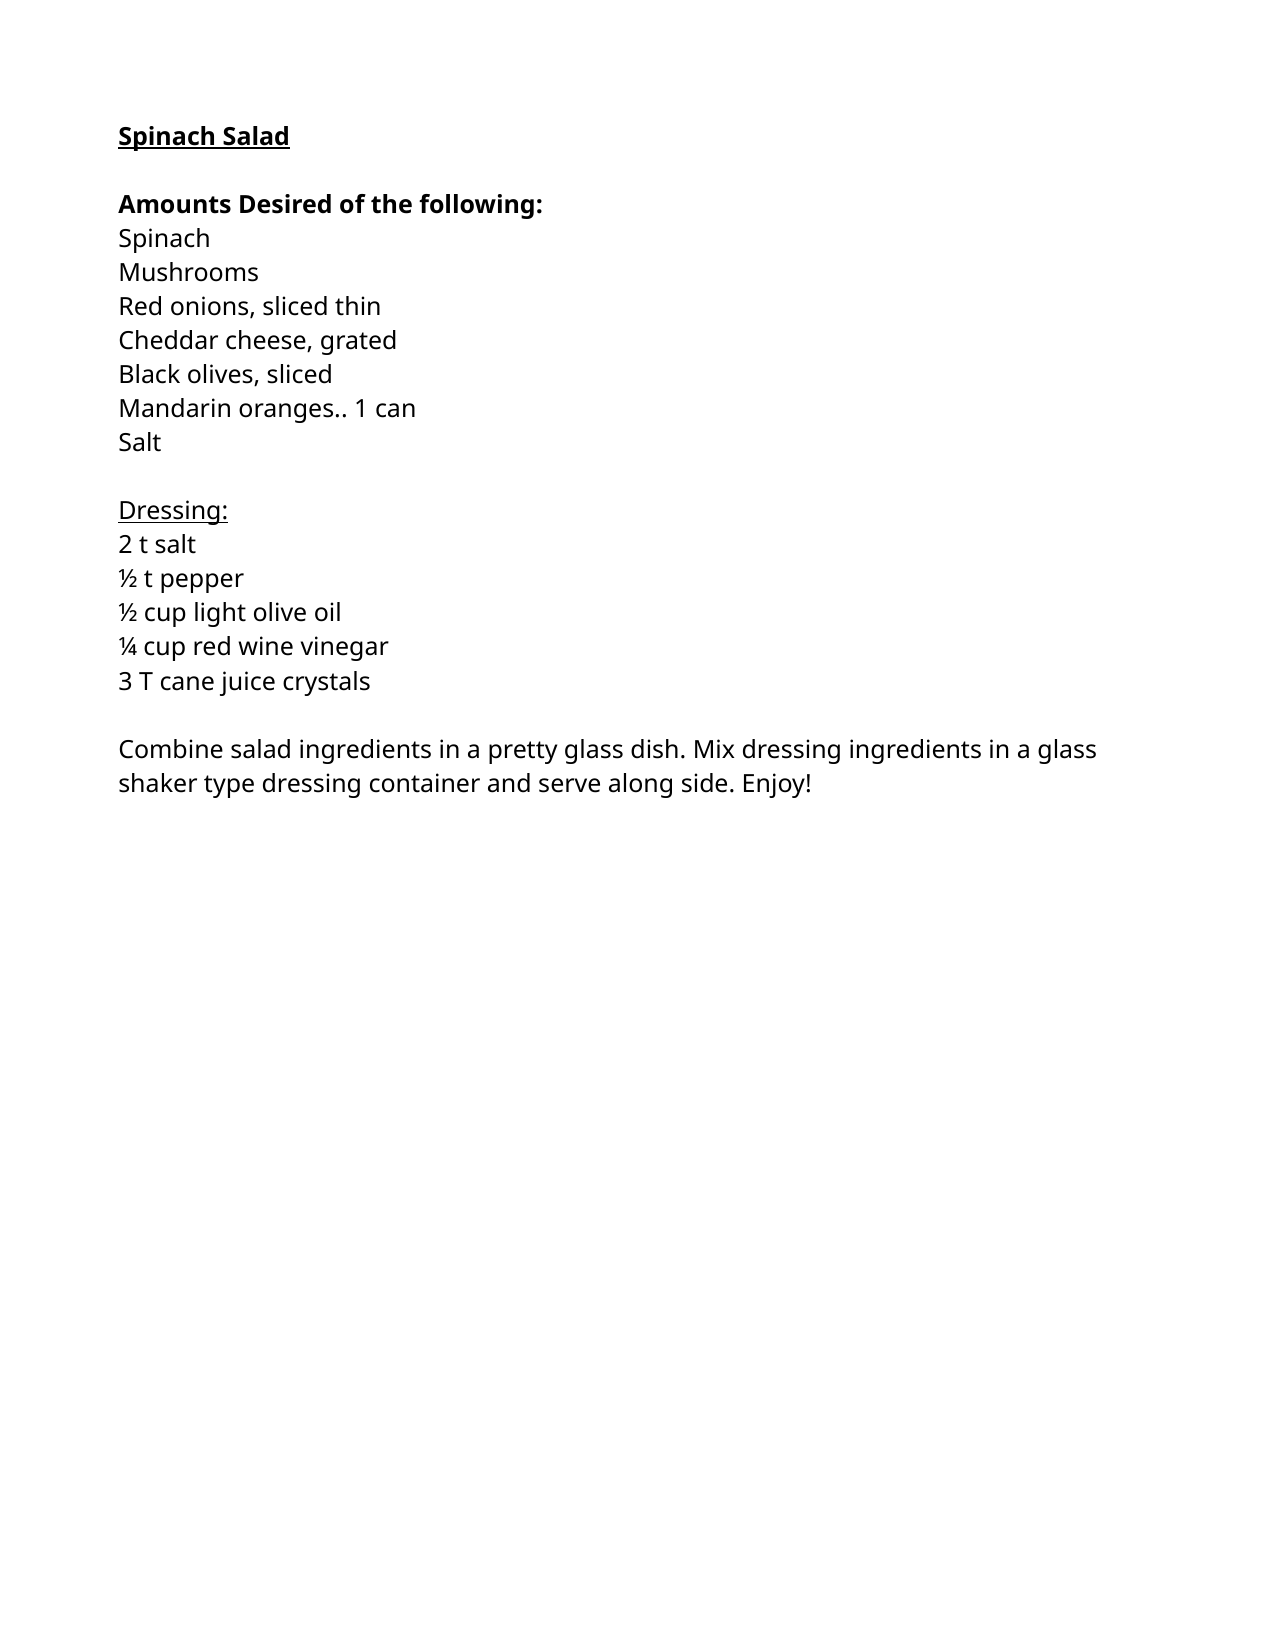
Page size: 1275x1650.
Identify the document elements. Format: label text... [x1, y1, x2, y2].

text Spinach Salad Amounts Desired of the following: Spinach Mushrooms Red onions, sliced thin Cheddar cheese, grated Black olives, sliced Mandarin oranges.. 1 can Salt Dressing: 2 t salt ½ t pepper ½ cup light olive oil ¼ cup red wine vinegar 3 T cane juice crystals Combine salad ingredients in a pretty glass dish. Mix dressing ingredients in a glass shaker type dressing container and serve along side. Enjoy! [118, 118, 1157, 799]
